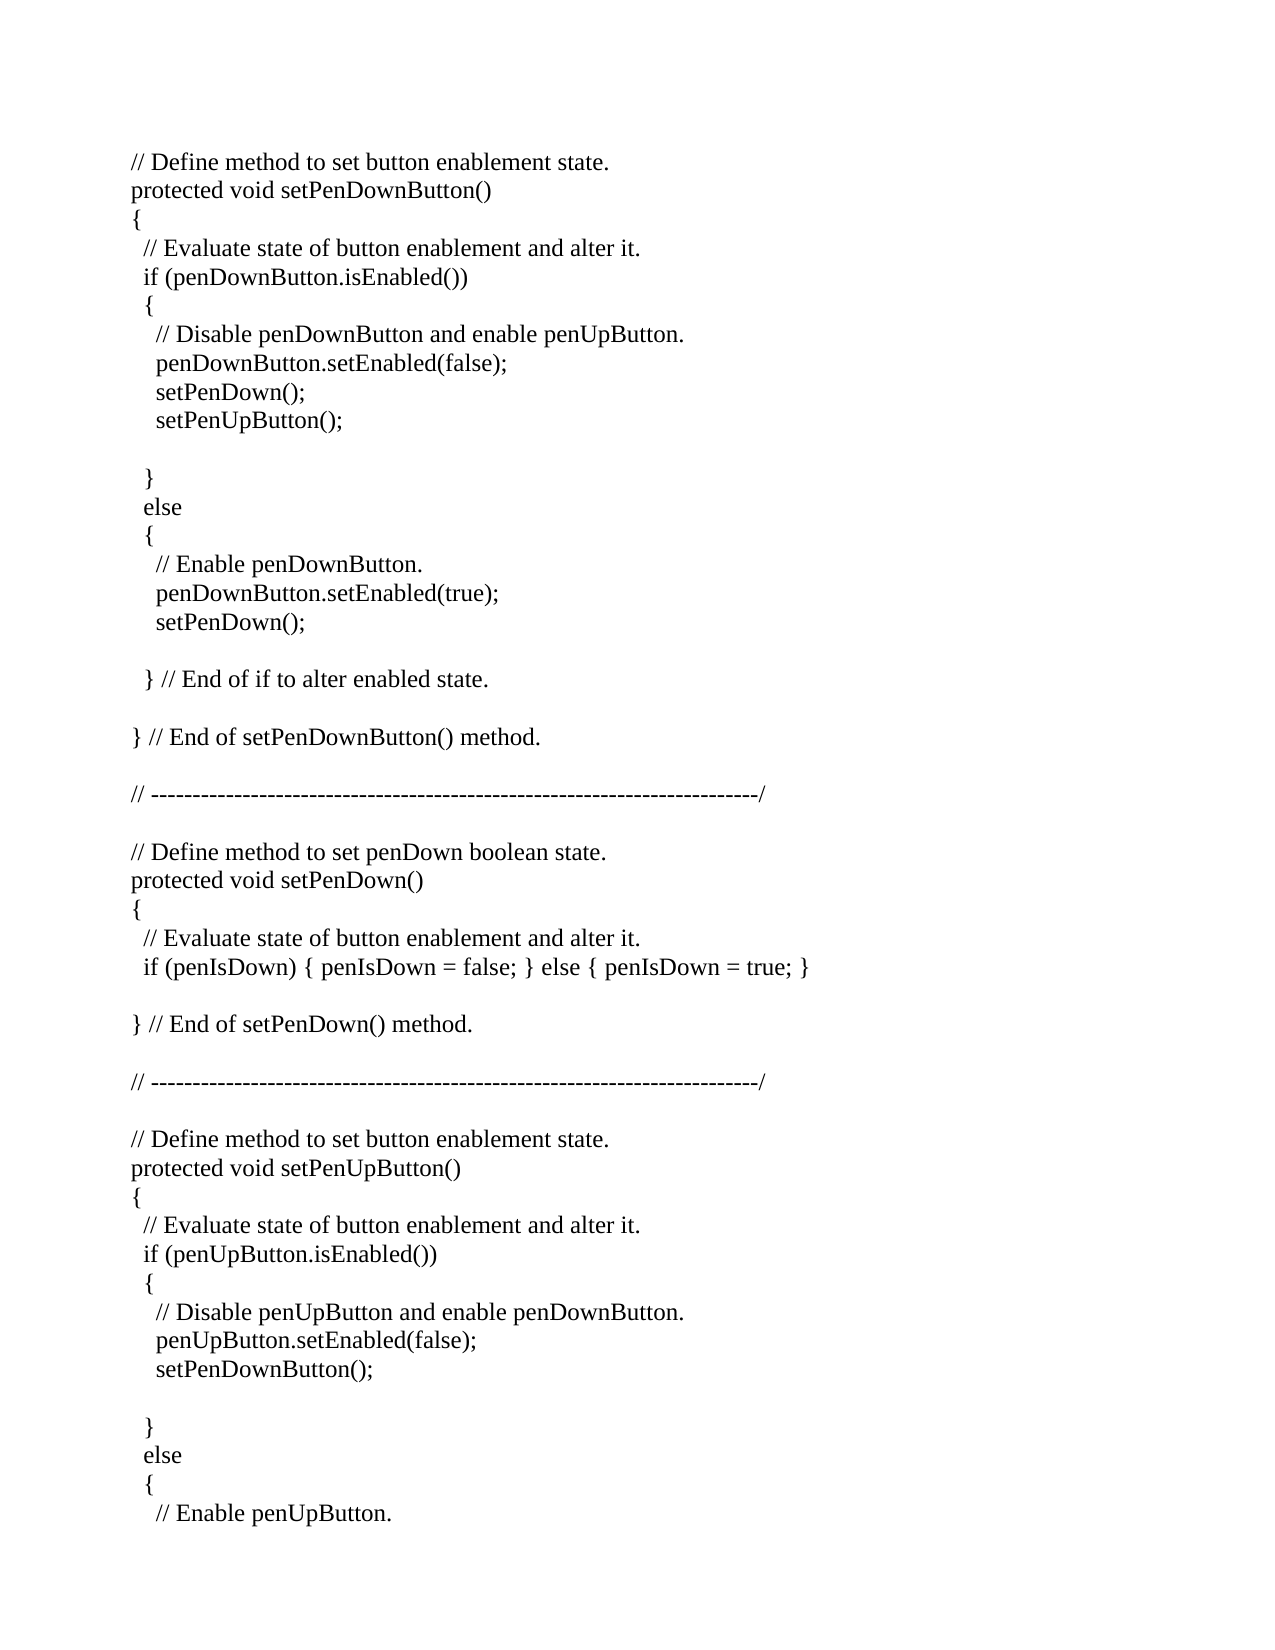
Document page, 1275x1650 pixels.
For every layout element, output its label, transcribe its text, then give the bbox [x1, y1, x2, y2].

text // Define method to set button enablement state. [118, 1124, 1157, 1153]
text // Define method to set button enablement state. [118, 147, 1157, 176]
text // Disable penDownButton and enable penUpButton. [118, 319, 1157, 348]
text penDownButton.setEnabled(true); [118, 578, 1157, 607]
text } // End of if to alter enabled state. [118, 664, 1157, 693]
text } // End of setPenDown() method. [118, 1009, 1157, 1038]
text { [118, 1182, 1157, 1211]
text // Evaluate state of button enablement and alter it. [118, 233, 1157, 262]
text if (penDownButton.isEnabled()) [118, 262, 1157, 291]
text // Enable penUpButton. [118, 1498, 1157, 1527]
text penDownButton.setEnabled(false); [118, 348, 1157, 377]
text // Enable penDownButton. [118, 549, 1157, 578]
text else [118, 1441, 1157, 1469]
text penUpButton.setEnabled(false); [118, 1326, 1157, 1354]
text } [118, 463, 1157, 492]
text // Disable penUpButton and enable penDownButton. [118, 1297, 1157, 1326]
text setPenDown(); [118, 607, 1157, 636]
text { [118, 291, 1157, 319]
text setPenUpButton(); [118, 406, 1157, 434]
text { [118, 1469, 1157, 1498]
text // -------------------------------------------------------------------------/ [118, 779, 1157, 808]
text // Define method to set penDown boolean state. [118, 837, 1157, 866]
text if (penUpButton.isEnabled()) [118, 1239, 1157, 1268]
text protected void setPenDownButton() [118, 176, 1157, 204]
text if (penIsDown) { penIsDown = false; } else { penIsDown = true; } [118, 952, 1157, 981]
text { [118, 204, 1157, 233]
text { [118, 1268, 1157, 1297]
text setPenDown(); [118, 377, 1157, 406]
text } // End of setPenDownButton() method. [118, 722, 1157, 751]
text protected void setPenDown() [118, 866, 1157, 894]
text // -------------------------------------------------------------------------/ [118, 1067, 1157, 1096]
text } [118, 1412, 1157, 1441]
text setPenDownButton(); [118, 1354, 1157, 1383]
text { [118, 894, 1157, 923]
text // Evaluate state of button enablement and alter it. [118, 1211, 1157, 1239]
text protected void setPenUpButton() [118, 1153, 1157, 1182]
text { [118, 521, 1157, 549]
text // Evaluate state of button enablement and alter it. [118, 923, 1157, 952]
text else [118, 492, 1157, 521]
